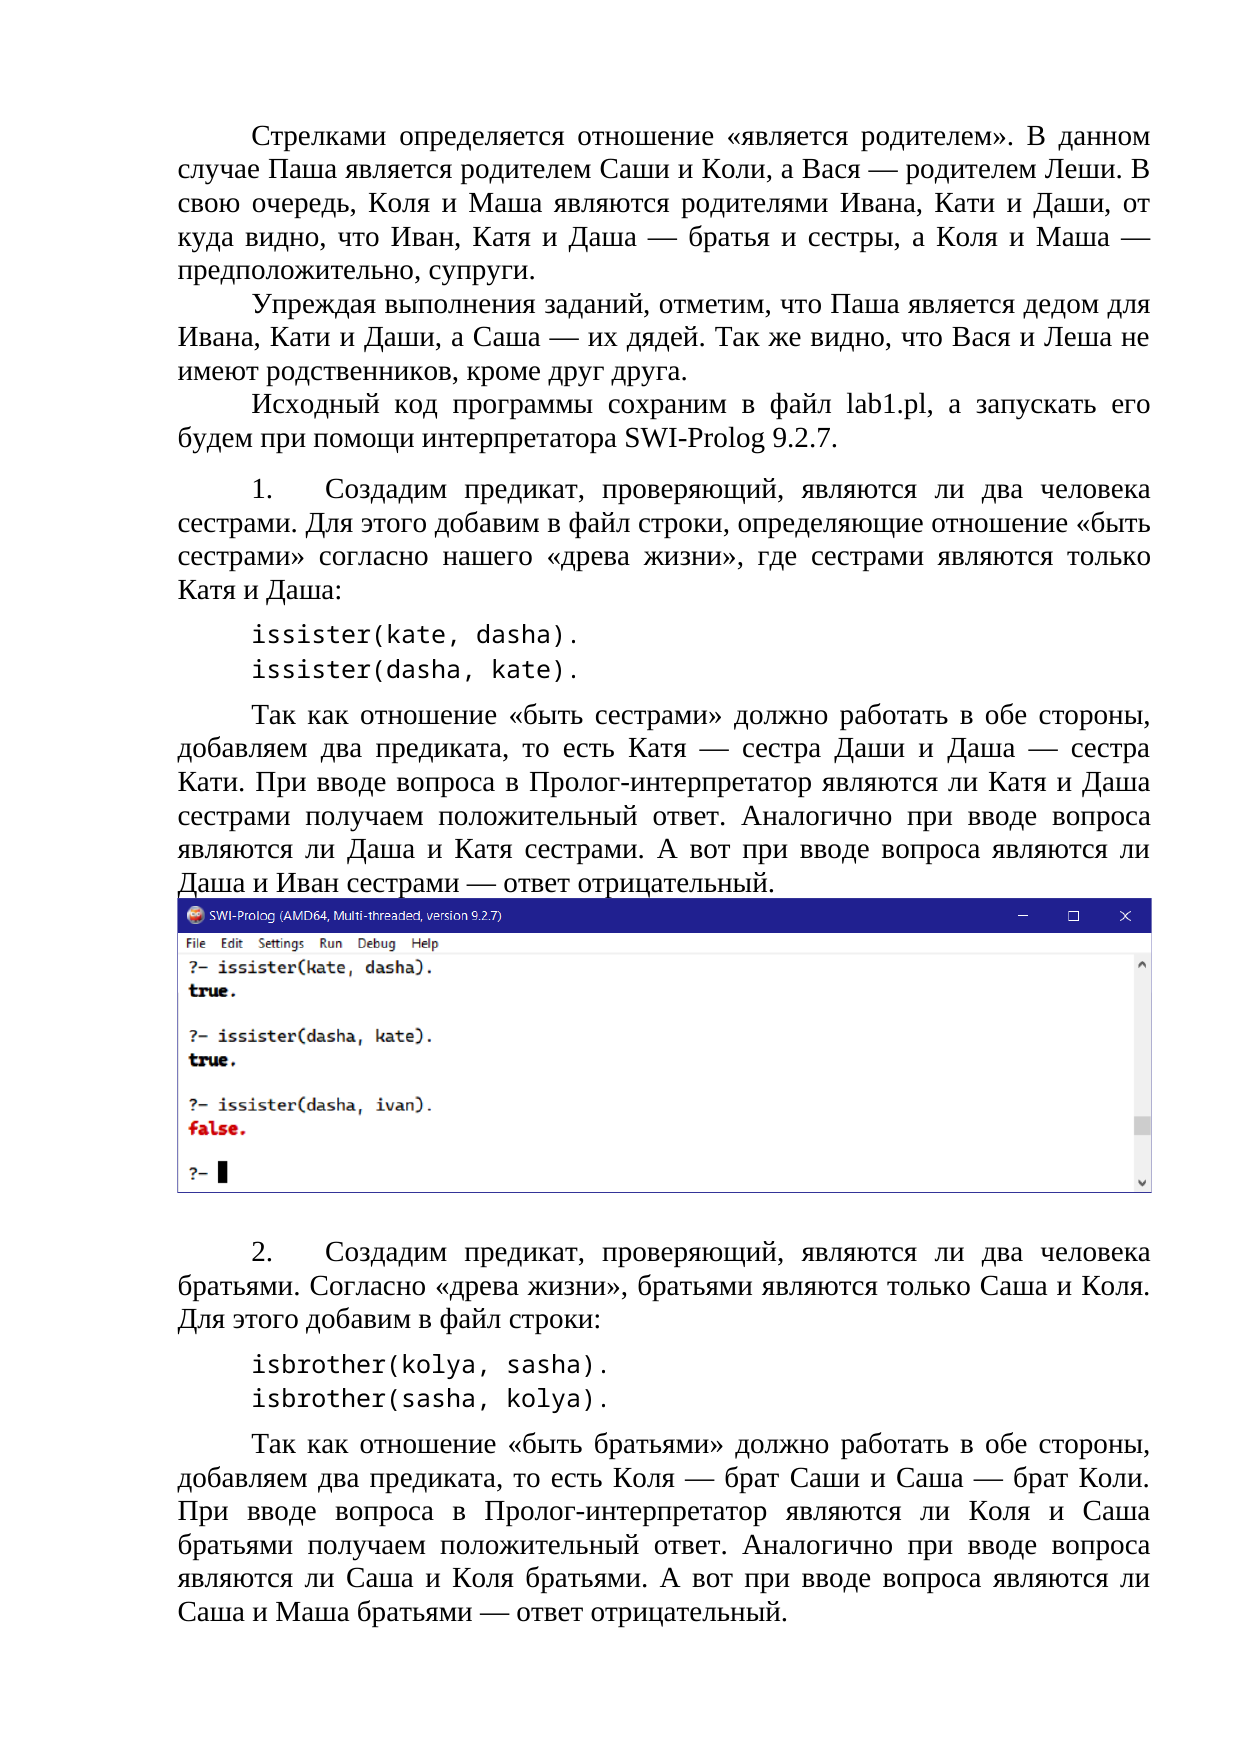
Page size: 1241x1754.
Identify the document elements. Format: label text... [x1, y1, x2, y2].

picture [177, 898, 1152, 1201]
text Упреждая выполнения заданий, отметим, что Паша является дедом для Ивана, Кати и Даши, а Саша — их дядей. Так же видно, что Вася и Леша не имеют родственников, кроме друг друга. [177, 286, 1152, 386]
text issister(kate, dasha). [177, 617, 1152, 651]
text issister(dasha, kate). [177, 651, 1152, 685]
text Исходный код программы сохраним в файл lab1.pl, а запускать его будем при помощи интерпретатора SWI-Prolog 9.2.7. [177, 386, 1152, 453]
text isbrother(kolya, sasha). [177, 1347, 1152, 1381]
list Создадим предикат, проверяющий, являются ли два человека братьями. Согласно «древа жизни», братьями являются только Саша и Коля. Для этого добавим в файл строки: [177, 1234, 1152, 1335]
text isbrother(sasha, kolya). [177, 1381, 1152, 1415]
list Создадим предикат, проверяющий, являются ли два человека сестрами. Для этого добавим в файл строки, определяющие отношение «быть сестрами» согласно нашего «древа жизни», где сестрами являются только Катя и Даша: [177, 471, 1152, 605]
text Так как отношение «быть сестрами» должно работать в обе стороны, добавляем два предиката, то есть Катя — сестра Даши и Даша — сестра Кати. При вводе вопроса в Пролог-интерпретатор являются ли Катя и Даша сестрами получаем положительный ответ. Аналогично при вводе вопроса являются ли Даша и Катя сестрами. А вот при вводе вопроса являются ли Даша и Иван сестрами — ответ отрицательный. [177, 697, 1152, 898]
text Так как отношение «быть братьями» должно работать в обе стороны, добавляем два предиката, то есть Коля — брат Саши и Саша — брат Коли. При вводе вопроса в Пролог-интерпретатор являются ли Коля и Саша братьями получаем положительный ответ. Аналогично при вводе вопроса являются ли Саша и Коля братьями. А вот при вводе вопроса являются ли Саша и Маша братьями — ответ отрицательный. [177, 1426, 1152, 1628]
text Стрелками определяется отношение «является родителем». В данном случае Паша является родителем Саши и Коли, а Вася — родителем Леши. В свою очередь, Коля и Маша являются родителями Ивана, Кати и Даши, от куда видно, что Иван, Катя и Даша — братья и сестры, а Коля и Маша — предположительно, супруги. [177, 118, 1152, 286]
